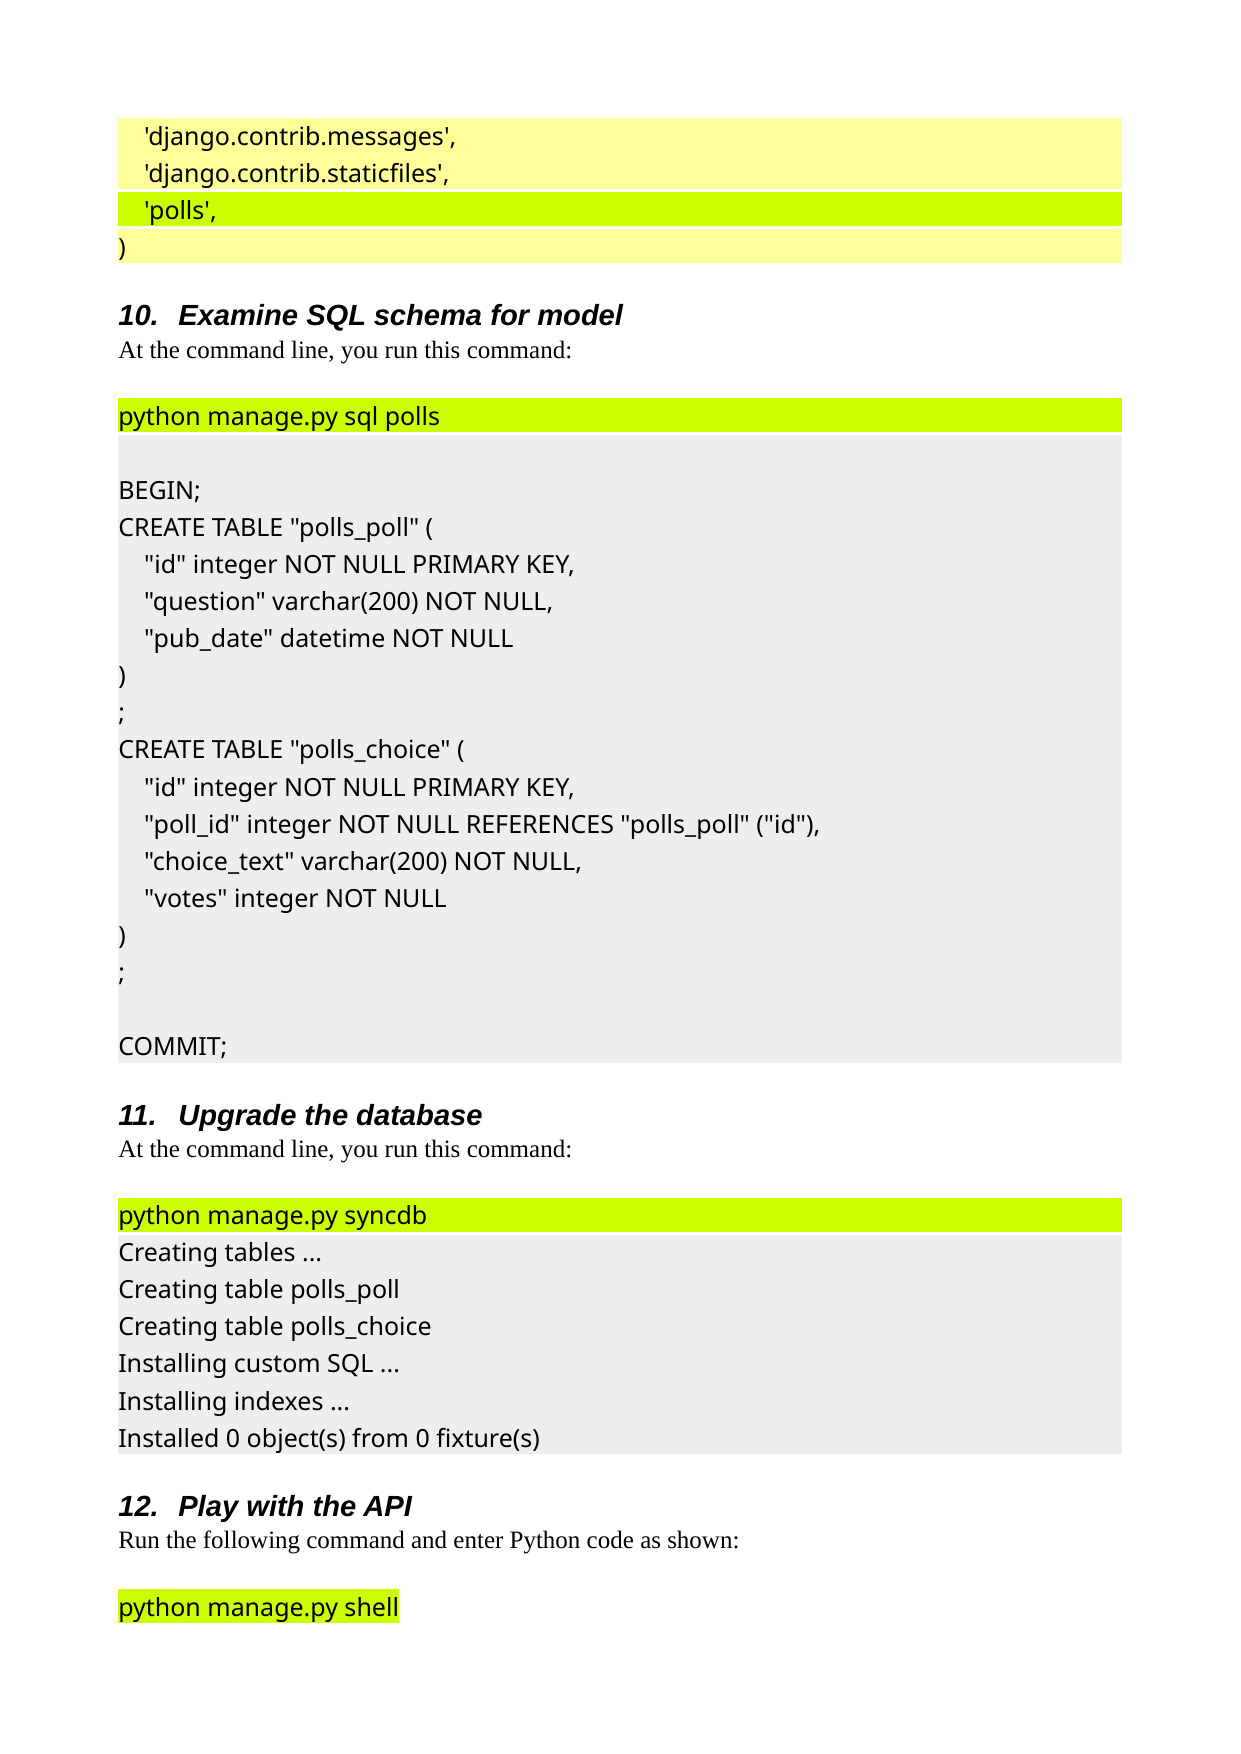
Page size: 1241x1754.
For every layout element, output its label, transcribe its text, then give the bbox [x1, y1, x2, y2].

text "choice_text" varchar(200) NOT NULL, [118, 843, 1122, 877]
text ) [118, 917, 1122, 952]
text Installing custom SQL ... [118, 1346, 1122, 1380]
text COMMIT; [118, 1029, 1122, 1063]
text "poll_id" integer NOT NULL REFERENCES "polls_poll" ("id"), [118, 806, 1122, 840]
text 'django.contrib.messages', [118, 118, 1122, 152]
text Creating table polls_poll [118, 1272, 1122, 1306]
text Installed 0 object(s) from 0 fixture(s) [118, 1420, 1122, 1454]
text 'django.contrib.staticfiles', [118, 155, 1122, 189]
text ) [118, 229, 1122, 263]
text python manage.py syncdb [118, 1198, 1122, 1232]
subtitle Upgrade the database [118, 1098, 1122, 1131]
text "question" varchar(200) NOT NULL, [118, 584, 1122, 618]
text python manage.py sql polls [118, 398, 1122, 432]
text "pub_date" datetime NOT NULL [118, 621, 1122, 655]
text Run the following command and enter Python code as shown: [118, 1526, 1122, 1554]
text BEGIN; [118, 472, 1122, 507]
text "id" integer NOT NULL PRIMARY KEY, [118, 769, 1122, 803]
text ; [118, 695, 1122, 729]
text 'polls', [118, 192, 1122, 226]
text CREATE TABLE "polls_choice" ( [118, 732, 1122, 766]
text python manage.py shell [118, 1589, 1122, 1623]
text Creating table polls_choice [118, 1309, 1122, 1343]
text ) [118, 658, 1122, 692]
text At the command line, you run this command: [118, 1134, 1122, 1163]
subtitle Examine SQL schema for model [118, 298, 1122, 332]
text CREATE TABLE "polls_poll" ( [118, 509, 1122, 544]
text "votes" integer NOT NULL [118, 880, 1122, 914]
text At the command line, you run this command: [118, 335, 1122, 363]
text Creating tables ... [118, 1235, 1122, 1269]
subtitle Play with the API [118, 1489, 1122, 1523]
text Installing indexes ... [118, 1383, 1122, 1417]
text ; [118, 954, 1122, 989]
text "id" integer NOT NULL PRIMARY KEY, [118, 547, 1122, 581]
